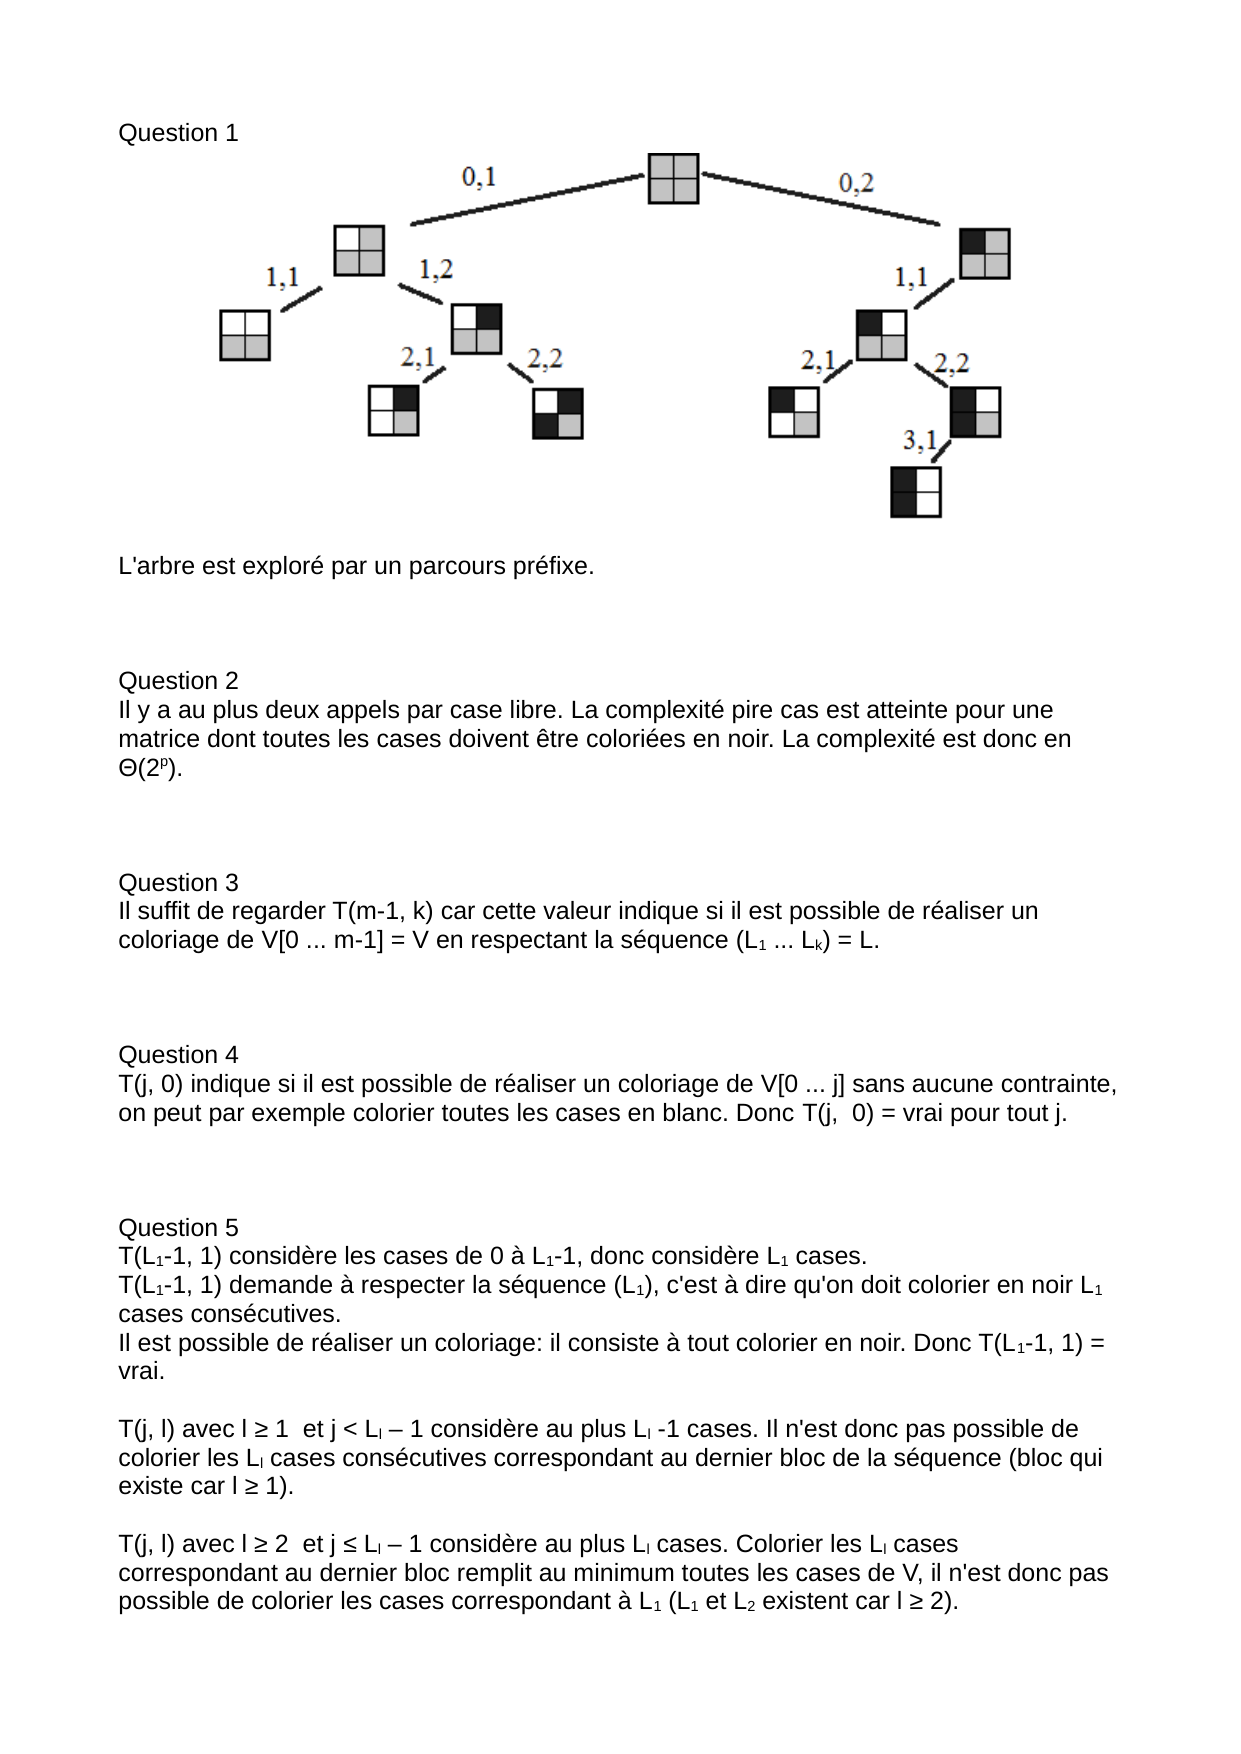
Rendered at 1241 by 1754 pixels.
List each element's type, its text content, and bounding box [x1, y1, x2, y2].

text T(j, l) avec l ≥ 1 et j < Ll – 1 considère au plus Ll -1 cases. Il n'est donc pas possible de colorier les Ll cases consécutives correspondant au dernier bloc de la séquence (bloc qui existe car l ≥ 1). [118, 1414, 1122, 1500]
text Il est possible de réaliser un coloriage: il consiste à tout colorier en noir. Donc T(L1-1, 1) = vrai. [118, 1327, 1122, 1385]
picture [218, 153, 1022, 523]
text T(L1-1, 1) considère les cases de 0 à L1-1, donc considère L1 cases. [118, 1241, 1122, 1270]
text L'arbre est exploré par un parcours préfixe. [118, 551, 1122, 580]
text Question 5 [118, 1212, 1122, 1241]
text T(j, l) avec l ≥ 2 et j ≤ Ll – 1 considère au plus Ll cases. Colorier les Ll cases correspondant au dernier bloc remplit au minimum toutes les cases de V, il n'est donc pas possible de colorier les cases correspondant à L1 (L1 et L2 existent car l ≥ 2). [118, 1529, 1122, 1615]
text T(L1-1, 1) demande à respecter la séquence (L1), c'est à dire qu'on doit colorier en noir L1 cases consécutives. [118, 1270, 1122, 1327]
text T(j, 0) indique si il est possible de réaliser un coloriage de V[0 ... j] sans aucune contrainte, on peut par exemple colorier toutes les cases en blanc. Donc T(j, 0) = vrai pour tout j. [118, 1069, 1122, 1126]
text Il suffit de regarder T(m-1, k) car cette valeur indique si il est possible de réaliser un coloriage de V[0 ... m-1] = V en respectant la séquence (L1 ... Lk) = L. [118, 896, 1122, 954]
text Question 3 [118, 867, 1122, 896]
text Question 2 [118, 666, 1122, 695]
text Question 4 [118, 1040, 1122, 1069]
text Il y a au plus deux appels par case libre. La complexité pire cas est atteinte pour une matrice dont toutes les cases doivent être coloriées en noir. La complexité est donc en Θ(2p). [118, 695, 1122, 781]
text Question 1 [118, 118, 1122, 147]
